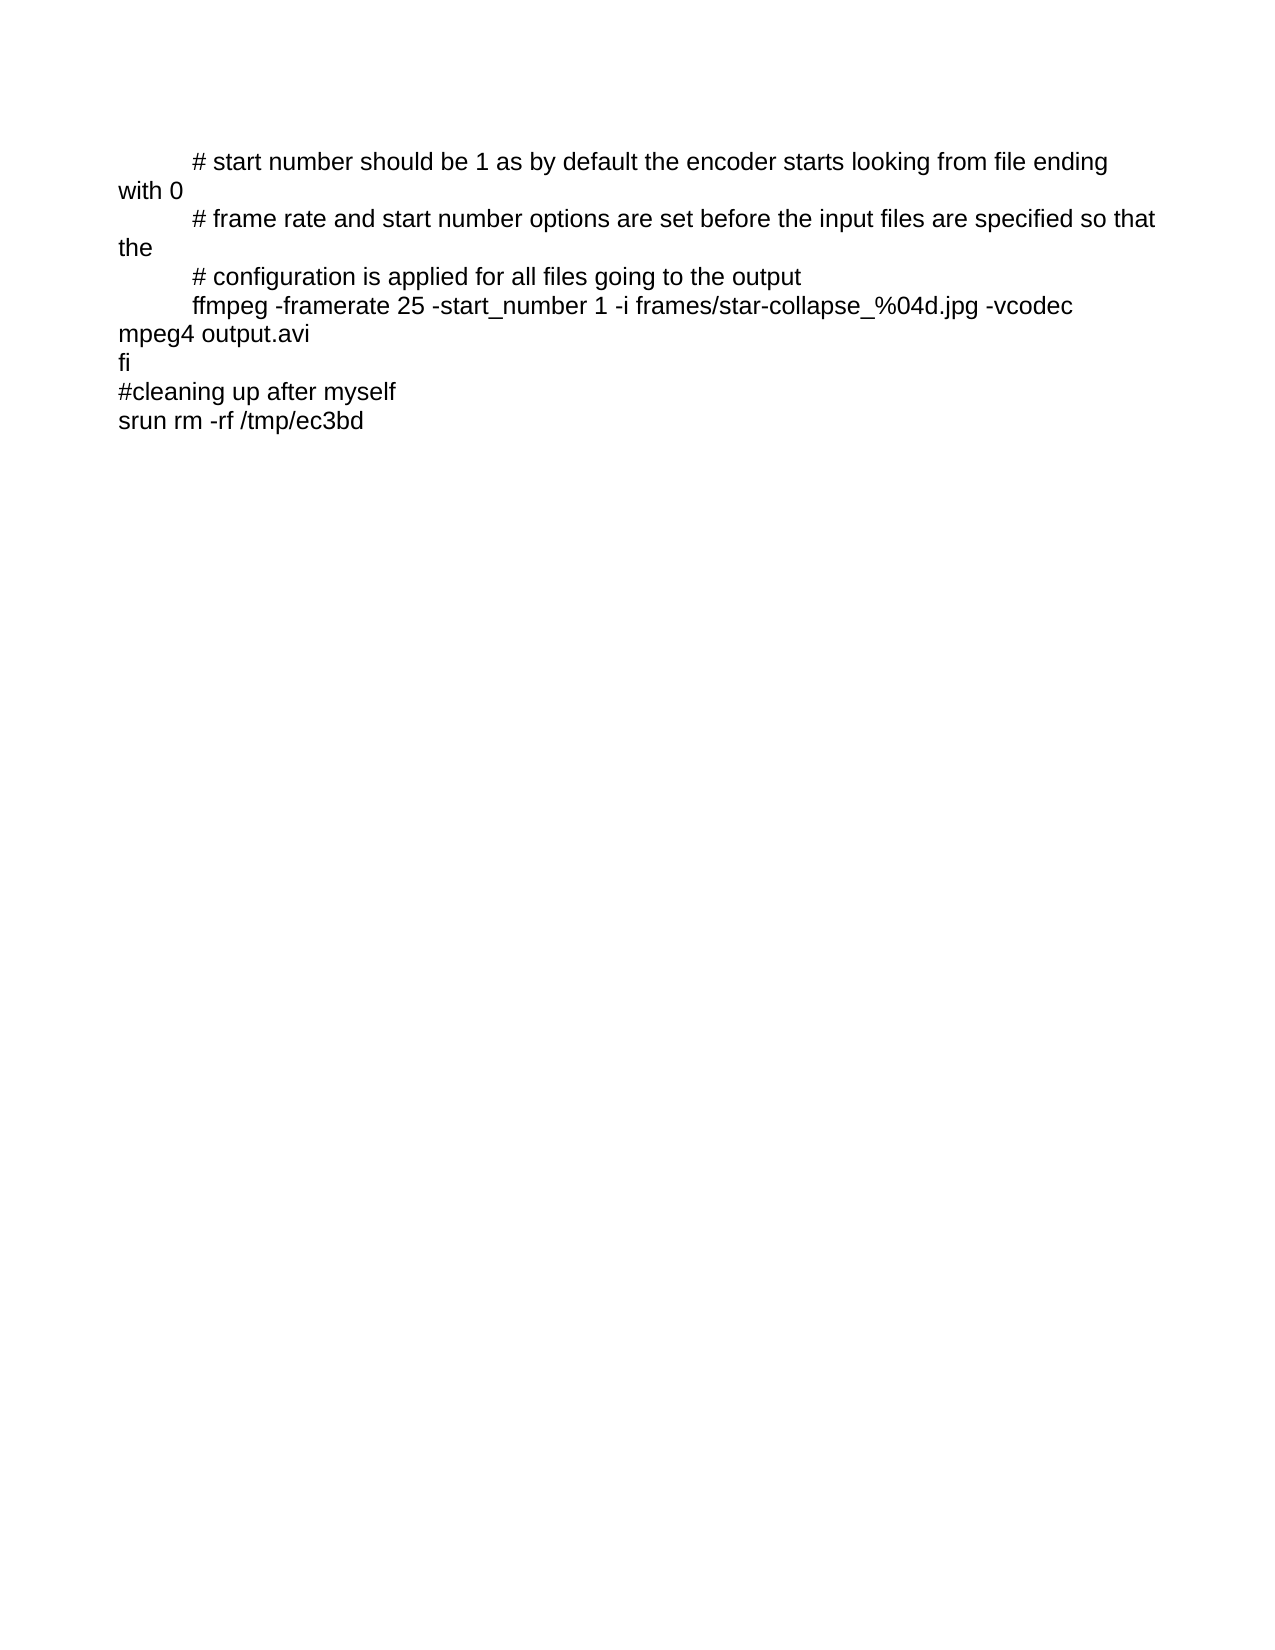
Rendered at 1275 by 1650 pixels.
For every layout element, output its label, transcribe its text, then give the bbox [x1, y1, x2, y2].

text #cleaning up after myself [118, 377, 1157, 406]
text # frame rate and start number options are set before the input files are specified so that the [118, 204, 1157, 262]
text srun rm -rf /tmp/ec3bd [118, 406, 1157, 434]
text # configuration is applied for all files going to the output [118, 262, 1157, 291]
text ffmpeg -framerate 25 -start_number 1 -i frames/star-collapse_%04d.jpg -vcodec mpeg4 output.avi [118, 291, 1157, 348]
text # start number should be 1 as by default the encoder starts looking from file ending with 0 [118, 147, 1157, 204]
text fi [118, 348, 1157, 377]
